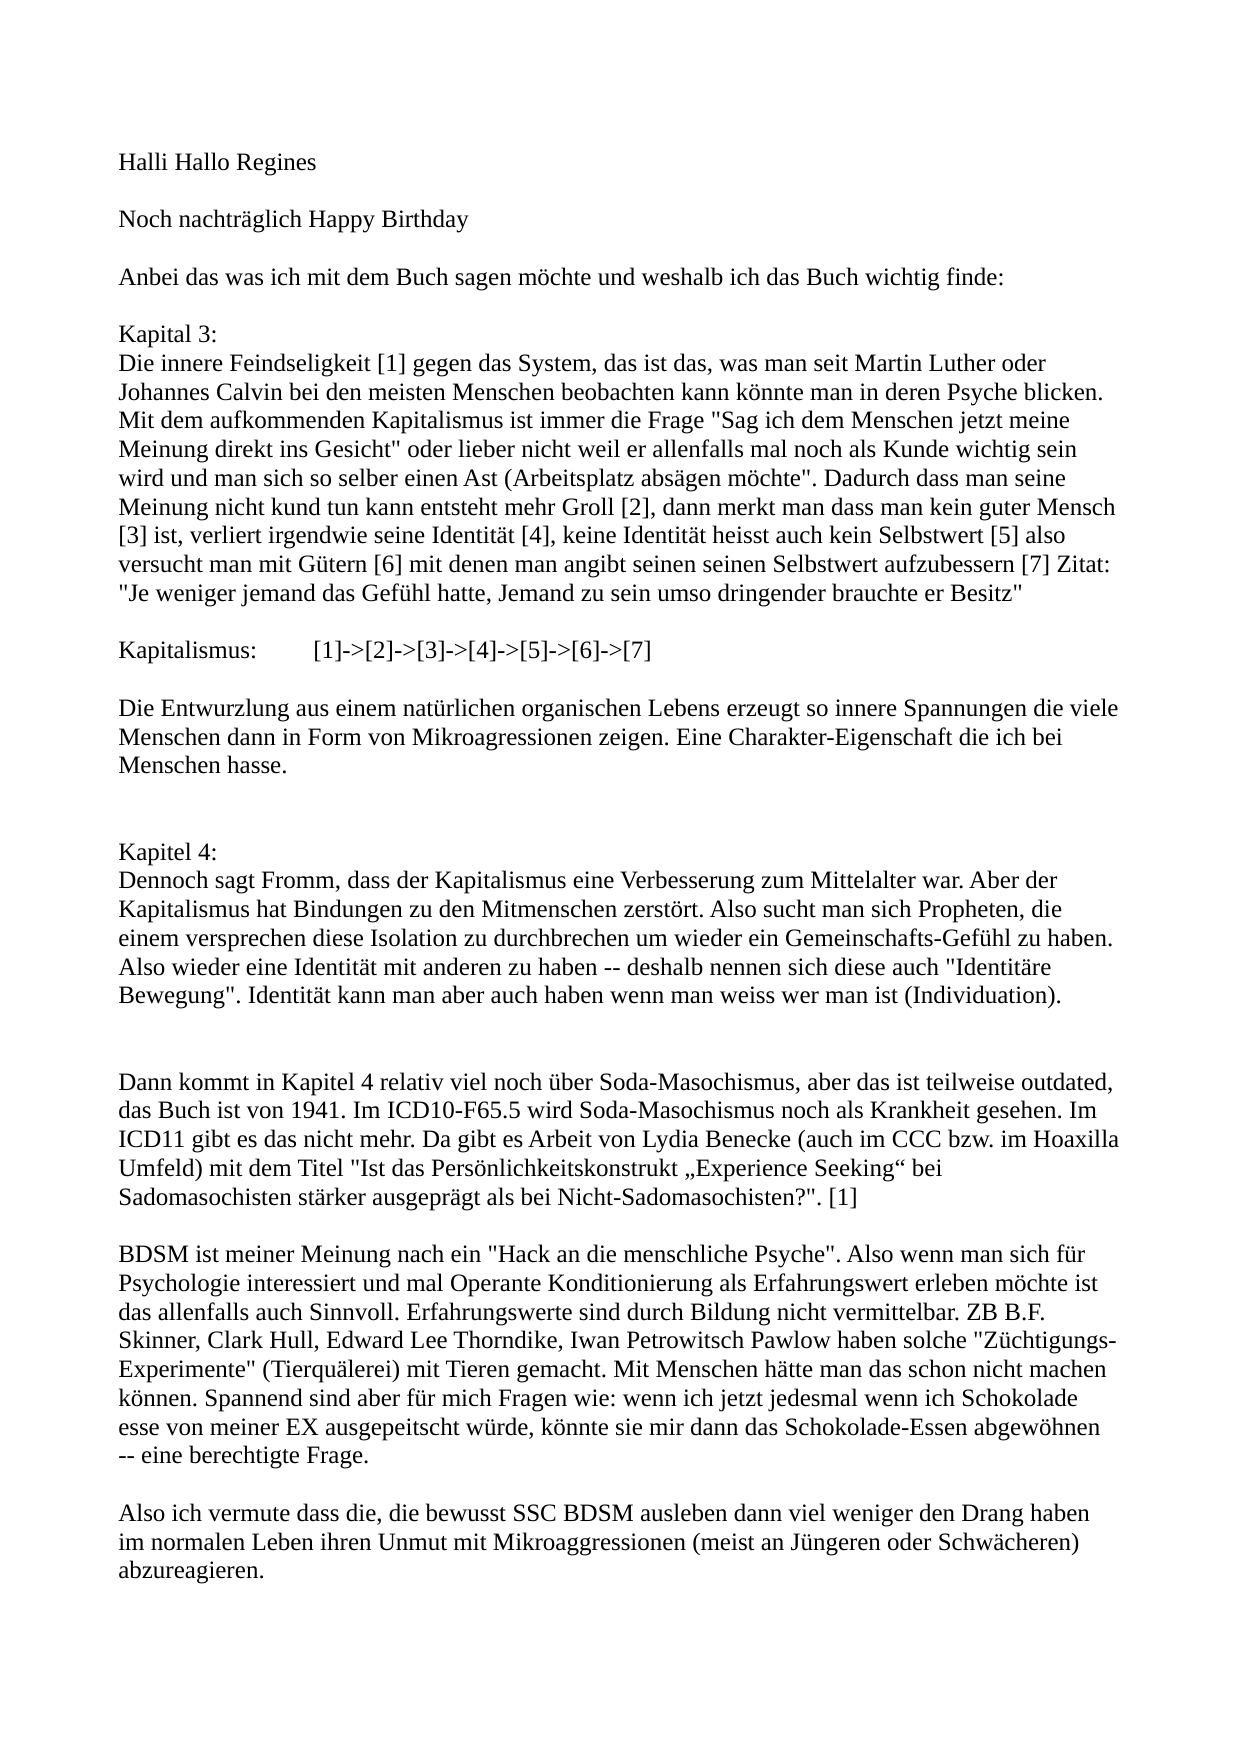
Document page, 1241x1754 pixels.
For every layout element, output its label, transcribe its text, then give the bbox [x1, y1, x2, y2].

text Also ich vermute dass die, die bewusst SSC BDSM ausleben dann viel weniger den Drang haben im normalen Leben ihren Unmut mit Mikroaggressionen (meist an Jüngeren oder Schwächeren) abzureagieren. [118, 1498, 1122, 1584]
text Dann kommt in Kapitel 4 relativ viel noch über Soda-Masochismus, aber das ist teilweise outdated, das Buch ist von 1941. Im ICD10-F65.5 wird Soda-Masochismus noch als Krankheit gesehen. Im ICD11 gibt es das nicht mehr. Da gibt es Arbeit von Lydia Benecke (auch im CCC bzw. im Hoaxilla Umfeld) mit dem Titel "Ist das Persönlichkeitskonstrukt „Experience Seeking“ bei Sadomasochisten stärker ausgeprägt als bei Nicht-Sadomasochisten?". [1] [118, 1067, 1122, 1211]
text Anbei das was ich mit dem Buch sagen möchte und weshalb ich das Buch wichtig finde: [118, 262, 1122, 291]
text Kapital 3: [118, 319, 1122, 348]
text Kapitel 4: [118, 837, 1122, 866]
text BDSM ist meiner Meinung nach ein "Hack an die menschliche Psyche". Also wenn man sich für Psychologie interessiert und mal Operante Konditionierung als Erfahrungswert erleben möchte ist das allenfalls auch Sinnvoll. Erfahrungswerte sind durch Bildung nicht vermittelbar. ZB B.F. Skinner, Clark Hull, Edward Lee Thorndike, Iwan Petrowitsch Pawlow haben solche "Züchtigungs-Experimente" (Tierquälerei) mit Tieren gemacht. Mit Menschen hätte man das schon nicht machen können. Spannend sind aber für mich Fragen wie: wenn ich jetzt jedesmal wenn ich Schokolade esse von meiner EX ausgepeitscht würde, könnte sie mir dann das Schokolade-Essen abgewöhnen -- eine berechtigte Frage. [118, 1239, 1122, 1469]
text Noch nachträglich Happy Birthday [118, 204, 1122, 233]
text Die Entwurzlung aus einem natürlichen organischen Lebens erzeugt so innere Spannungen die viele Menschen dann in Form von Mikroagressionen zeigen. Eine Charakter-Eigenschaft die ich bei Menschen hasse. [118, 693, 1122, 779]
text Halli Hallo Regines [118, 147, 1122, 176]
text Kapitalismus: [1]->[2]->[3]->[4]->[5]->[6]->[7] [118, 636, 1122, 664]
text Die innere Feindseligkeit [1] gegen das System, das ist das, was man seit Martin Luther oder Johannes Calvin bei den meisten Menschen beobachten kann könnte man in deren Psyche blicken. Mit dem aufkommenden Kapitalismus ist immer die Frage "Sag ich dem Menschen jetzt meine Meinung direkt ins Gesicht" oder lieber nicht weil er allenfalls mal noch als Kunde wichtig sein wird und man sich so selber einen Ast (Arbeitsplatz absägen möchte". Dadurch dass man seine Meinung nicht kund tun kann entsteht mehr Groll [2], dann merkt man dass man kein guter Mensch [3] ist, verliert irgendwie seine Identität [4], keine Identität heisst auch kein Selbstwert [5] also versucht man mit Gütern [6] mit denen man angibt seinen seinen Selbstwert aufzubessern [7] Zitat: "Je weniger jemand das Gefühl hatte, Jemand zu sein umso dringender brauchte er Besitz" [118, 348, 1122, 607]
text Dennoch sagt Fromm, dass der Kapitalismus eine Verbesserung zum Mittelalter war. Aber der Kapitalismus hat Bindungen zu den Mitmenschen zerstört. Also sucht man sich Propheten, die einem versprechen diese Isolation zu durchbrechen um wieder ein Gemeinschafts-Gefühl zu haben. Also wieder eine Identität mit anderen zu haben -- deshalb nennen sich diese auch "Identitäre Bewegung". Identität kann man aber auch haben wenn man weiss wer man ist (Individuation). [118, 866, 1122, 1009]
